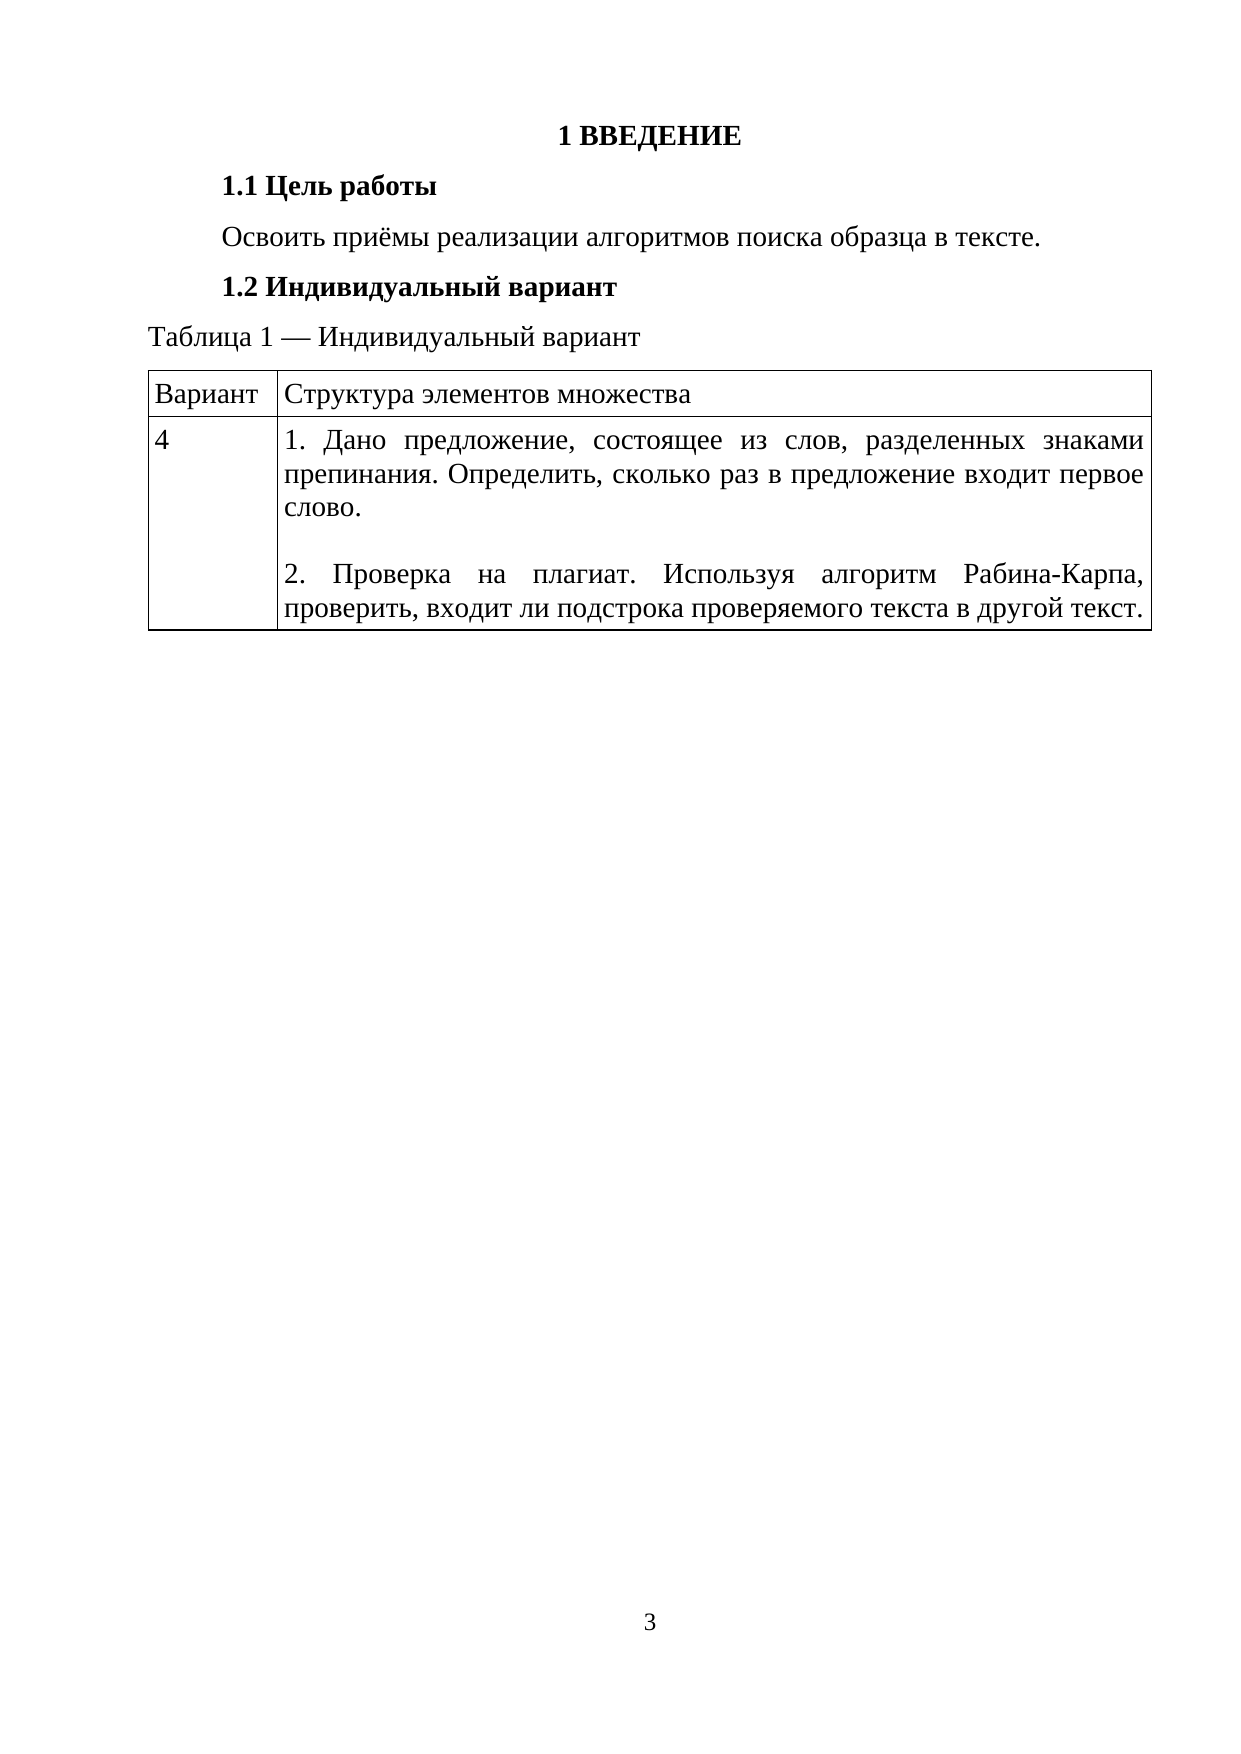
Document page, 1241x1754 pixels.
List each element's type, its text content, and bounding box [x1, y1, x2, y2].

text Таблица 1 — Индивидуальный вариант [148, 319, 1152, 353]
table_cell 4 [149, 417, 277, 629]
text 1 ВВЕДЕНИЕ [148, 118, 1152, 152]
text 1.1 Цель работы [148, 168, 1152, 202]
table_header Структура элементов множества [278, 371, 1151, 416]
text Освоить приёмы реализации алгоритмов поиска образца в тексте. [148, 219, 1152, 252]
table_header Вариант [149, 371, 277, 416]
table_cell 1. Дано предложение, состоящее из слов, разделенных знаками препинания. Определить, сколько раз в предложение входит первое слово. 2. Проверка на плагиат. Используя алгоритм Рабина-Карпа, проверить, входит ли подстрока проверяемого текста в другой текст. [278, 417, 1151, 629]
text 1.2 Индивидуальный вариант [148, 269, 1152, 303]
